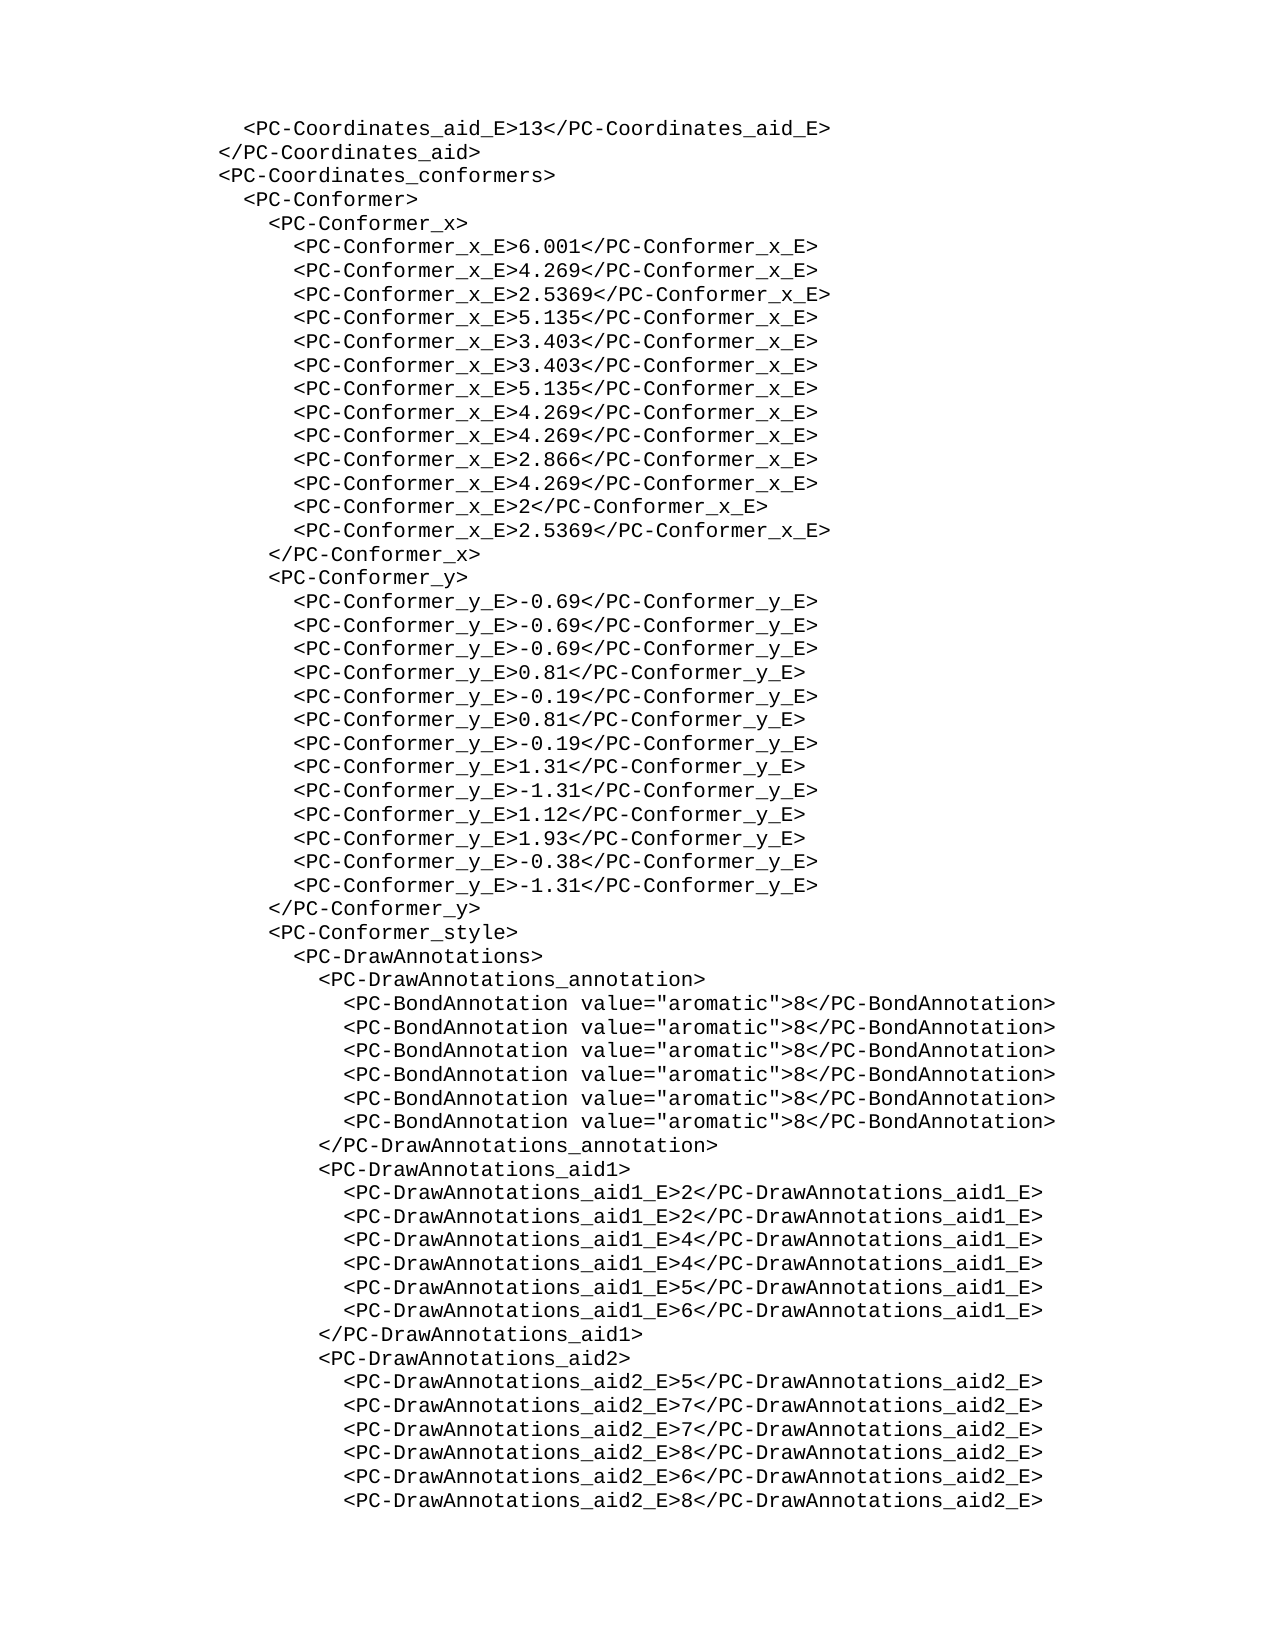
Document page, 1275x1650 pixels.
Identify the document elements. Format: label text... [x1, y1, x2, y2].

text </PC-Coordinates_aid> [118, 142, 1157, 165]
text <PC-DrawAnnotations_aid2> [118, 1348, 1157, 1371]
text <PC-DrawAnnotations_aid2_E>5</PC-DrawAnnotations_aid2_E> [118, 1371, 1157, 1395]
text <PC-Conformer_x_E>2</PC-Conformer_x_E> [118, 496, 1157, 520]
text <PC-DrawAnnotations_aid2_E>7</PC-DrawAnnotations_aid2_E> [118, 1395, 1157, 1419]
text <PC-Conformer_y_E>-0.38</PC-Conformer_y_E> [118, 851, 1157, 875]
text <PC-Conformer_x_E>6.001</PC-Conformer_x_E> [118, 236, 1157, 260]
text <PC-Conformer_x_E>5.135</PC-Conformer_x_E> [118, 307, 1157, 331]
text <PC-Conformer_x_E>5.135</PC-Conformer_x_E> [118, 378, 1157, 402]
text <PC-Conformer_y_E>-1.31</PC-Conformer_y_E> [118, 780, 1157, 804]
text <PC-Conformer_x_E>2.866</PC-Conformer_x_E> [118, 449, 1157, 473]
text <PC-DrawAnnotations_aid1_E>4</PC-DrawAnnotations_aid1_E> [118, 1229, 1157, 1253]
text <PC-Conformer_y_E>1.31</PC-Conformer_y_E> [118, 757, 1157, 780]
text <PC-DrawAnnotations_aid1_E>2</PC-DrawAnnotations_aid1_E> [118, 1182, 1157, 1206]
text <PC-Conformer_y_E>-0.69</PC-Conformer_y_E> [118, 615, 1157, 638]
text <PC-Conformer_y_E>-0.19</PC-Conformer_y_E> [118, 733, 1157, 757]
text <PC-Conformer_x_E>3.403</PC-Conformer_x_E> [118, 331, 1157, 354]
text <PC-DrawAnnotations_annotation> [118, 969, 1157, 993]
text </PC-Conformer_x> [118, 544, 1157, 567]
text <PC-Conformer_x> [118, 213, 1157, 236]
text <PC-DrawAnnotations_aid2_E>8</PC-DrawAnnotations_aid2_E> [118, 1489, 1157, 1513]
text <PC-Conformer_x_E>4.269</PC-Conformer_x_E> [118, 473, 1157, 496]
text </PC-Conformer_y> [118, 898, 1157, 922]
text <PC-Conformer_style> [118, 922, 1157, 946]
text <PC-DrawAnnotations_aid2_E>6</PC-DrawAnnotations_aid2_E> [118, 1466, 1157, 1489]
text <PC-DrawAnnotations_aid2_E>7</PC-DrawAnnotations_aid2_E> [118, 1419, 1157, 1442]
text <PC-Conformer_y_E>1.12</PC-Conformer_y_E> [118, 804, 1157, 827]
text </PC-DrawAnnotations_aid1> [118, 1324, 1157, 1348]
text <PC-Conformer_x_E>2.5369</PC-Conformer_x_E> [118, 520, 1157, 544]
text <PC-Conformer_y_E>-0.69</PC-Conformer_y_E> [118, 591, 1157, 615]
text </PC-DrawAnnotations_annotation> [118, 1135, 1157, 1158]
text <PC-Conformer_x_E>4.269</PC-Conformer_x_E> [118, 260, 1157, 284]
text <PC-Coordinates_aid_E>13</PC-Coordinates_aid_E> [118, 118, 1157, 142]
text <PC-DrawAnnotations_aid1> [118, 1158, 1157, 1182]
text <PC-BondAnnotation value="aromatic">8</PC-BondAnnotation> [118, 1040, 1157, 1064]
text <PC-Conformer_y_E>0.81</PC-Conformer_y_E> [118, 709, 1157, 733]
text <PC-DrawAnnotations_aid1_E>2</PC-DrawAnnotations_aid1_E> [118, 1206, 1157, 1229]
text <PC-BondAnnotation value="aromatic">8</PC-BondAnnotation> [118, 993, 1157, 1017]
text <PC-Conformer> [118, 189, 1157, 213]
text <PC-Conformer_y_E>-1.31</PC-Conformer_y_E> [118, 875, 1157, 898]
text <PC-Conformer_y_E>1.93</PC-Conformer_y_E> [118, 827, 1157, 851]
text <PC-DrawAnnotations_aid1_E>4</PC-DrawAnnotations_aid1_E> [118, 1253, 1157, 1277]
text <PC-Conformer_x_E>3.403</PC-Conformer_x_E> [118, 354, 1157, 378]
text <PC-Coordinates_conformers> [118, 165, 1157, 189]
text <PC-Conformer_y_E>-0.19</PC-Conformer_y_E> [118, 686, 1157, 709]
text <PC-Conformer_x_E>2.5369</PC-Conformer_x_E> [118, 284, 1157, 307]
text <PC-BondAnnotation value="aromatic">8</PC-BondAnnotation> [118, 1064, 1157, 1088]
text <PC-Conformer_x_E>4.269</PC-Conformer_x_E> [118, 426, 1157, 449]
text <PC-Conformer_y_E>0.81</PC-Conformer_y_E> [118, 662, 1157, 686]
text <PC-DrawAnnotations> [118, 946, 1157, 969]
text <PC-BondAnnotation value="aromatic">8</PC-BondAnnotation> [118, 1017, 1157, 1040]
text <PC-DrawAnnotations_aid2_E>8</PC-DrawAnnotations_aid2_E> [118, 1442, 1157, 1466]
text <PC-BondAnnotation value="aromatic">8</PC-BondAnnotation> [118, 1111, 1157, 1135]
text <PC-DrawAnnotations_aid1_E>5</PC-DrawAnnotations_aid1_E> [118, 1277, 1157, 1300]
text <PC-Conformer_y> [118, 567, 1157, 591]
text <PC-Conformer_x_E>4.269</PC-Conformer_x_E> [118, 402, 1157, 426]
text <PC-BondAnnotation value="aromatic">8</PC-BondAnnotation> [118, 1088, 1157, 1111]
text <PC-DrawAnnotations_aid1_E>6</PC-DrawAnnotations_aid1_E> [118, 1300, 1157, 1324]
text <PC-Conformer_y_E>-0.69</PC-Conformer_y_E> [118, 638, 1157, 662]
